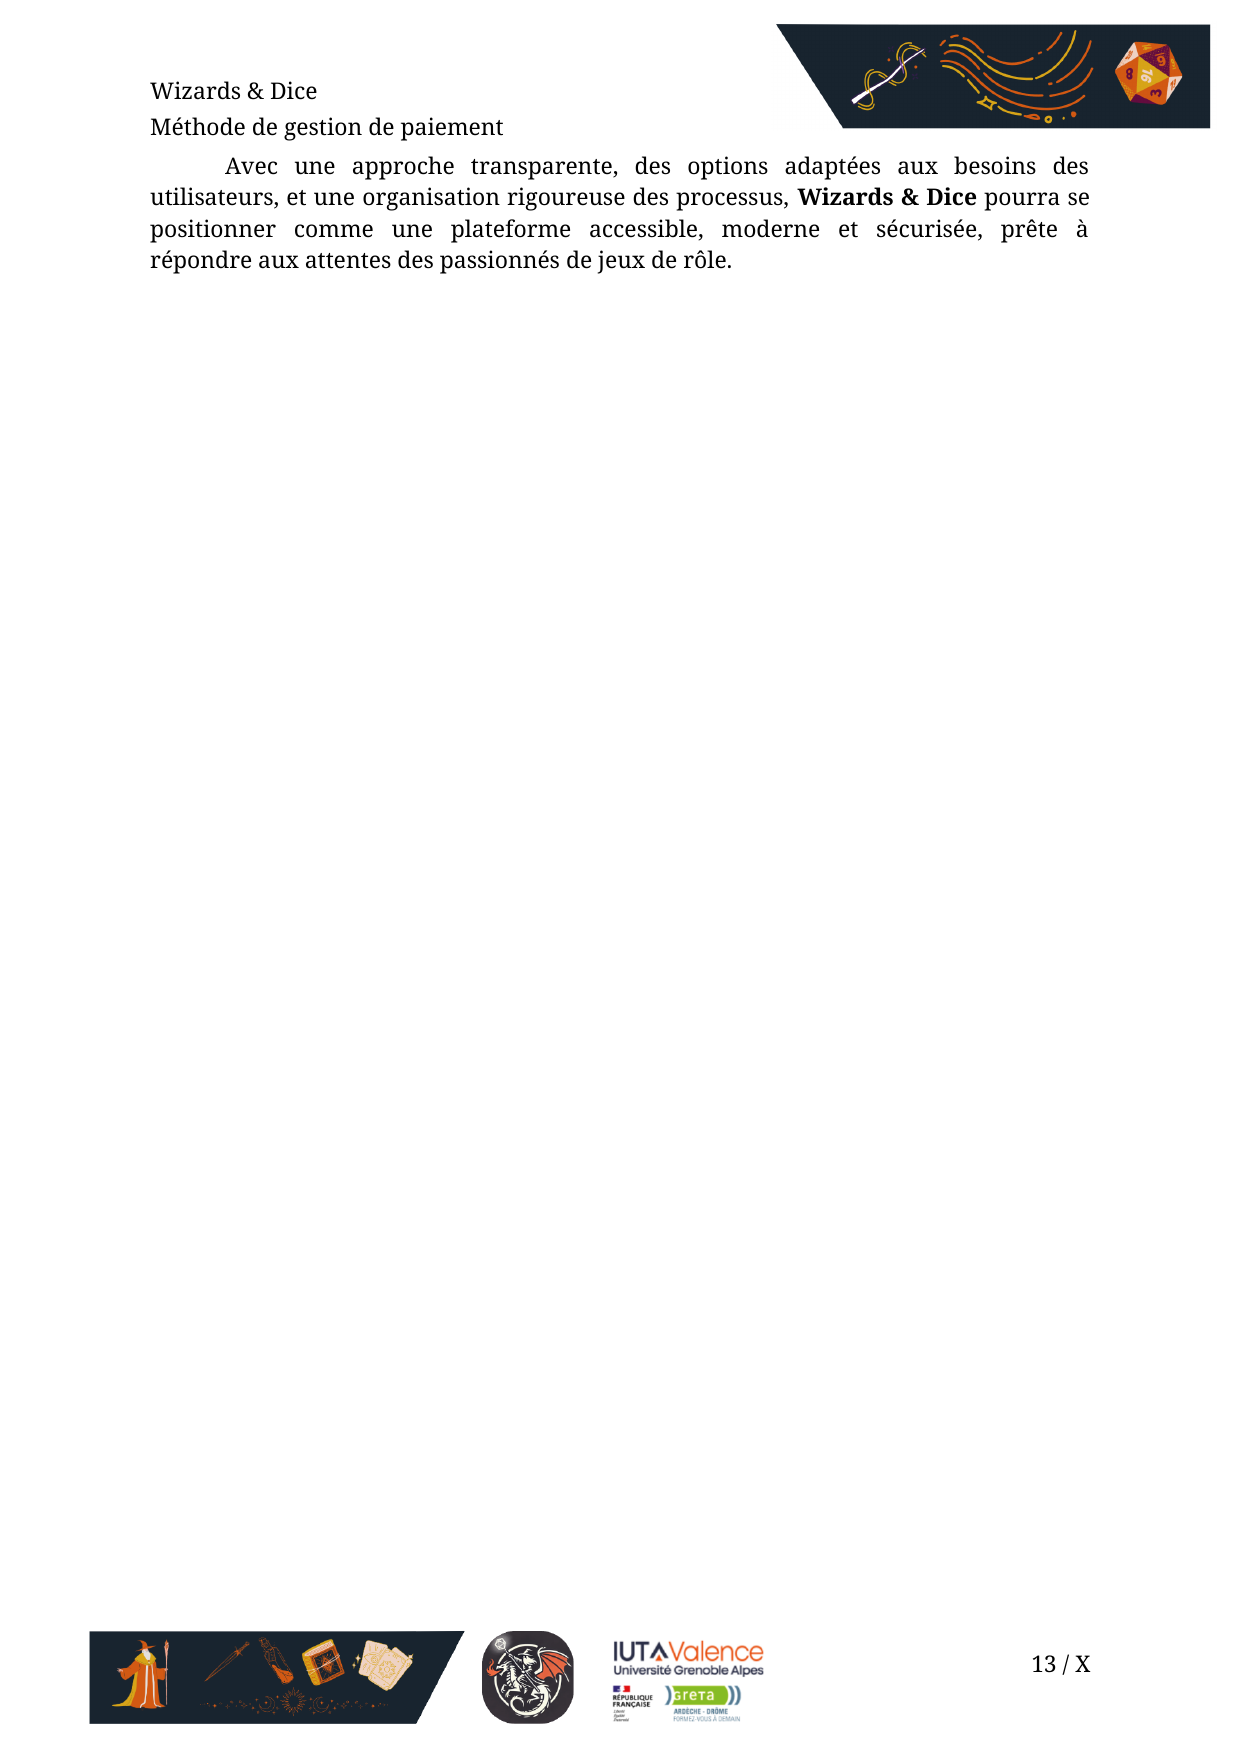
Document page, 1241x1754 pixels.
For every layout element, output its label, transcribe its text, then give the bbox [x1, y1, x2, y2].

picture [771, 21, 1218, 131]
text Avec une approche transparente, des options adaptées aux besoins des utilisateurs, et une organisation rigoureuse des processus, Wizards & Dice pourra se positionner comme une plateforme accessible, moderne et sécurisée, prête à répondre aux attentes des passionnés de jeux de rôle. [150, 150, 1090, 275]
picture [81, 1620, 788, 1733]
